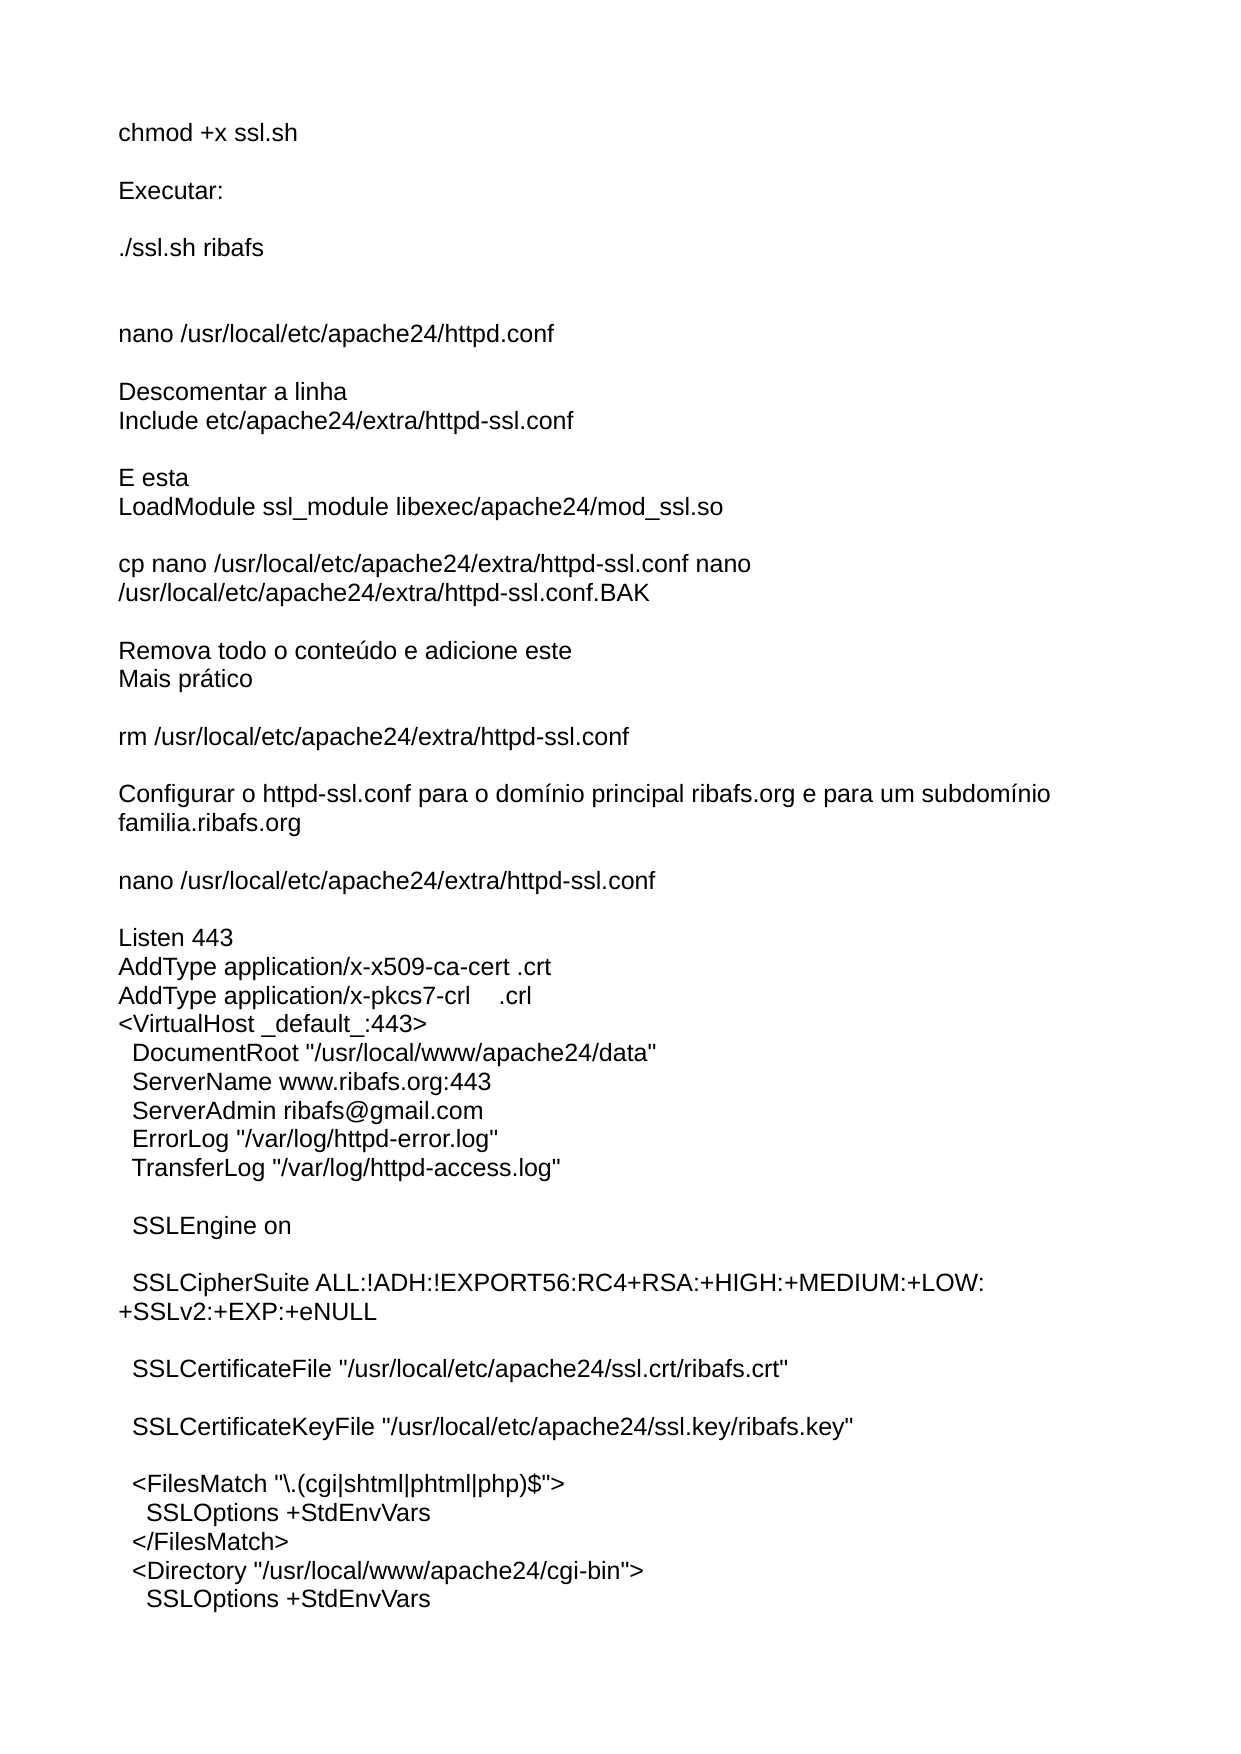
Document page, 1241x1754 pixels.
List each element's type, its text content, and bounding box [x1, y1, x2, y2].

text cp nano /usr/local/etc/apache24/extra/httpd-ssl.conf nano /usr/local/etc/apache24/extra/httpd-ssl.conf.BAK [118, 549, 1122, 607]
text AddType application/x-x509-ca-cert .crt [118, 952, 1122, 981]
text DocumentRoot "/usr/local/www/apache24/data" [118, 1038, 1122, 1067]
text Executar: [118, 176, 1122, 204]
text ErrorLog "/var/log/httpd-error.log" [118, 1124, 1122, 1153]
text ServerAdmin ribafs@gmail.com [118, 1096, 1122, 1124]
text TransferLog "/var/log/httpd-access.log" [118, 1153, 1122, 1182]
text Listen 443 [118, 923, 1122, 952]
text nano /usr/local/etc/apache24/httpd.conf [118, 319, 1122, 348]
text ServerName www.ribafs.org:443 [118, 1067, 1122, 1096]
text E esta [118, 463, 1122, 492]
text SSLOptions +StdEnvVars [118, 1498, 1122, 1527]
text <VirtualHost _default_:443> [118, 1009, 1122, 1038]
text Remova todo o conteúdo e adicione este [118, 636, 1122, 664]
text Descomentar a linha [118, 377, 1122, 406]
text nano /usr/local/etc/apache24/extra/httpd-ssl.conf [118, 866, 1122, 894]
text rm /usr/local/etc/apache24/extra/httpd-ssl.conf [118, 722, 1122, 751]
text ./ssl.sh ribafs [118, 233, 1122, 262]
text Mais prático [118, 664, 1122, 693]
text SSLCertificateKeyFile "/usr/local/etc/apache24/ssl.key/ribafs.key" [118, 1412, 1122, 1441]
text AddType application/x-pkcs7-crl .crl [118, 981, 1122, 1009]
text SSLOptions +StdEnvVars [118, 1584, 1122, 1613]
text Configurar o httpd-ssl.conf para o domínio principal ribafs.org e para um subdomínio familia.ribafs.org [118, 779, 1122, 837]
text <Directory "/usr/local/www/apache24/cgi-bin"> [118, 1556, 1122, 1584]
text chmod +x ssl.sh [118, 118, 1122, 147]
text </FilesMatch> [118, 1527, 1122, 1556]
text LoadModule ssl_module libexec/apache24/mod_ssl.so [118, 492, 1122, 521]
text Include etc/apache24/extra/httpd-ssl.conf [118, 406, 1122, 434]
text <FilesMatch "\.(cgi|shtml|phtml|php)$"> [118, 1469, 1122, 1498]
text SSLCertificateFile "/usr/local/etc/apache24/ssl.crt/ribafs.crt" [118, 1354, 1122, 1383]
text SSLCipherSuite ALL:!ADH:!EXPORT56:RC4+RSA:+HIGH:+MEDIUM:+LOW:+SSLv2:+EXP:+eNULL [118, 1268, 1122, 1326]
text SSLEngine on [118, 1211, 1122, 1239]
